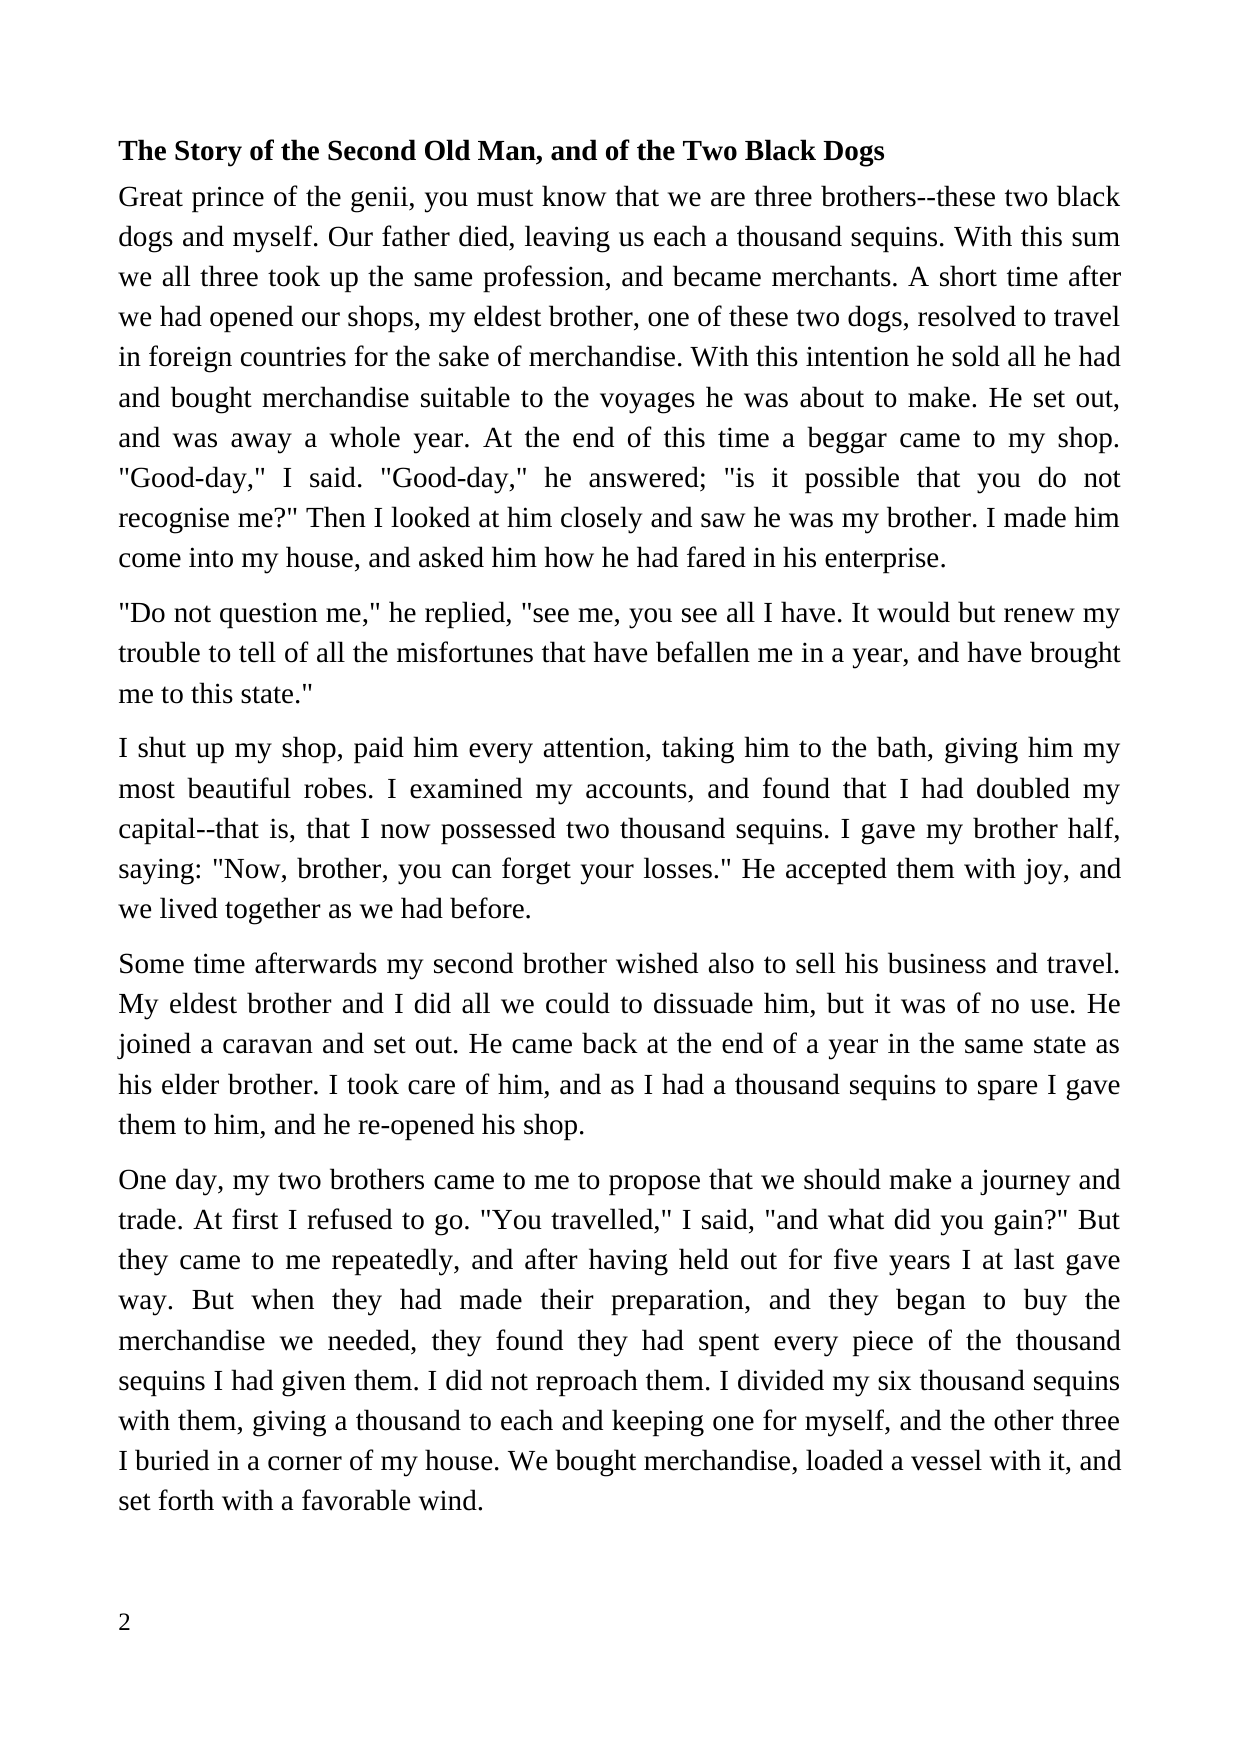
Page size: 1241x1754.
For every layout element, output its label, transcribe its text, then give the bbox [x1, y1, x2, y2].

text Some time afterwards my second brother wished also to sell his business and travel. My eldest brother and I did all we could to dissuade him, but it was of no use. He joined a caravan and set out. He came back at the end of a year in the same state as his elder brother. I took care of him, and as I had a thousand sequins to spare I gave them to him, and he re-opened his shop. [118, 946, 1122, 1141]
text Great prince of the genii, you must know that we are three brothers--these two black dogs and myself. Our father died, leaving us each a thousand sequins. With this sum we all three took up the same profession, and became merchants. A short time after we had opened our shops, my eldest brother, one of these two dogs, resolved to travel in foreign countries for the sake of merchandise. With this intention he sold all he had and bought merchandise suitable to the voyages he was about to make. He set out, and was away a whole year. At the end of this time a beggar came to my shop. "Good-day," I said. "Good-day," he answered; "is it possible that you do not recognise me?" Then I looked at him closely and saw he was my brother. I made him come into my house, and asked him how he had fared in his enterprise. [118, 179, 1122, 574]
text I shut up my shop, paid him every attention, taking him to the bath, giving him my most beautiful robes. I examined my accounts, and found that I had doubled my capital--that is, that I now possessed two thousand sequins. I gave my brother half, saying: "Now, brother, you can forget your losses." He accepted them with joy, and we lived together as we had before. [118, 731, 1122, 925]
text One day, my two brothers came to me to propose that we should make a journey and trade. At first I refused to go. "You travelled," I said, "and what did you gain?" But they came to me repeatedly, and after having held out for five years I at last gave way. But when they had made their preparation, and they began to buy the merchandise we needed, they found they had spent every piece of the thousand sequins I had given them. I did not reproach them. I divided my six thousand sequins with them, giving a thousand to each and keeping one for myself, and the other three I buried in a corner of my house. We bought merchandise, loaded a vessel with it, and set forth with a favorable wind. [118, 1162, 1122, 1517]
subtitle The Story of the Second Old Man, and of the Two Black Dogs [118, 133, 1122, 166]
text "Do not question me," he replied, "see me, you see all I have. It would but renew my trouble to tell of all the misfortunes that have befallen me in a year, and have brought me to this state." [118, 595, 1122, 709]
